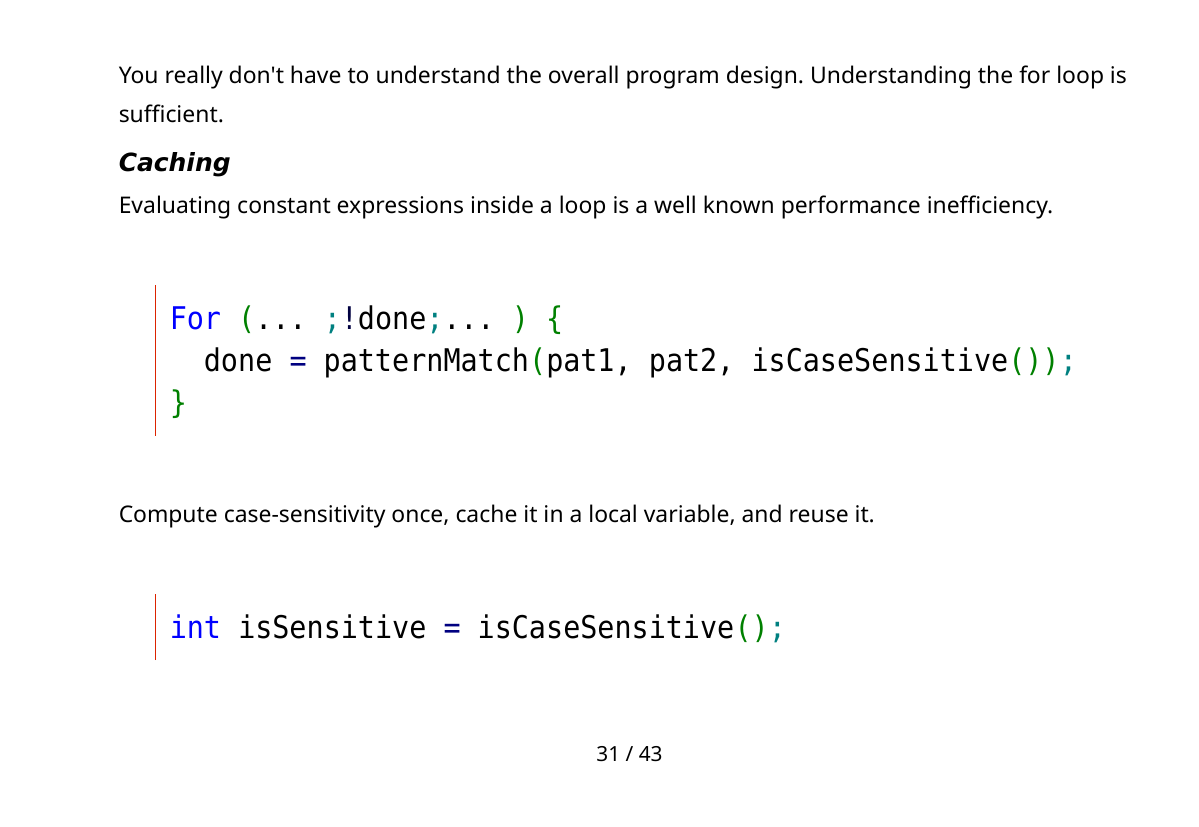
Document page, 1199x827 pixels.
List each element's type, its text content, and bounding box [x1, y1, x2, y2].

text Evaluating constant expressions inside a loop is a well known performance inefficiency. [118, 189, 1140, 221]
title Caching [118, 148, 1140, 178]
text } [156, 370, 1140, 436]
text Compute case-sensitivity once, cache it in a local variable, and reuse it. [118, 498, 1140, 529]
text int isSensitive = isCaseSensitive(); [156, 594, 1140, 660]
text done = patternMatch(pat1, pat2, isCaseSensitive()); [156, 327, 1140, 370]
text You really don't have to understand the overall program design. Understanding the for loop is sufficient. [118, 58, 1140, 129]
text For (... ;!done;... ) { [156, 285, 1140, 327]
